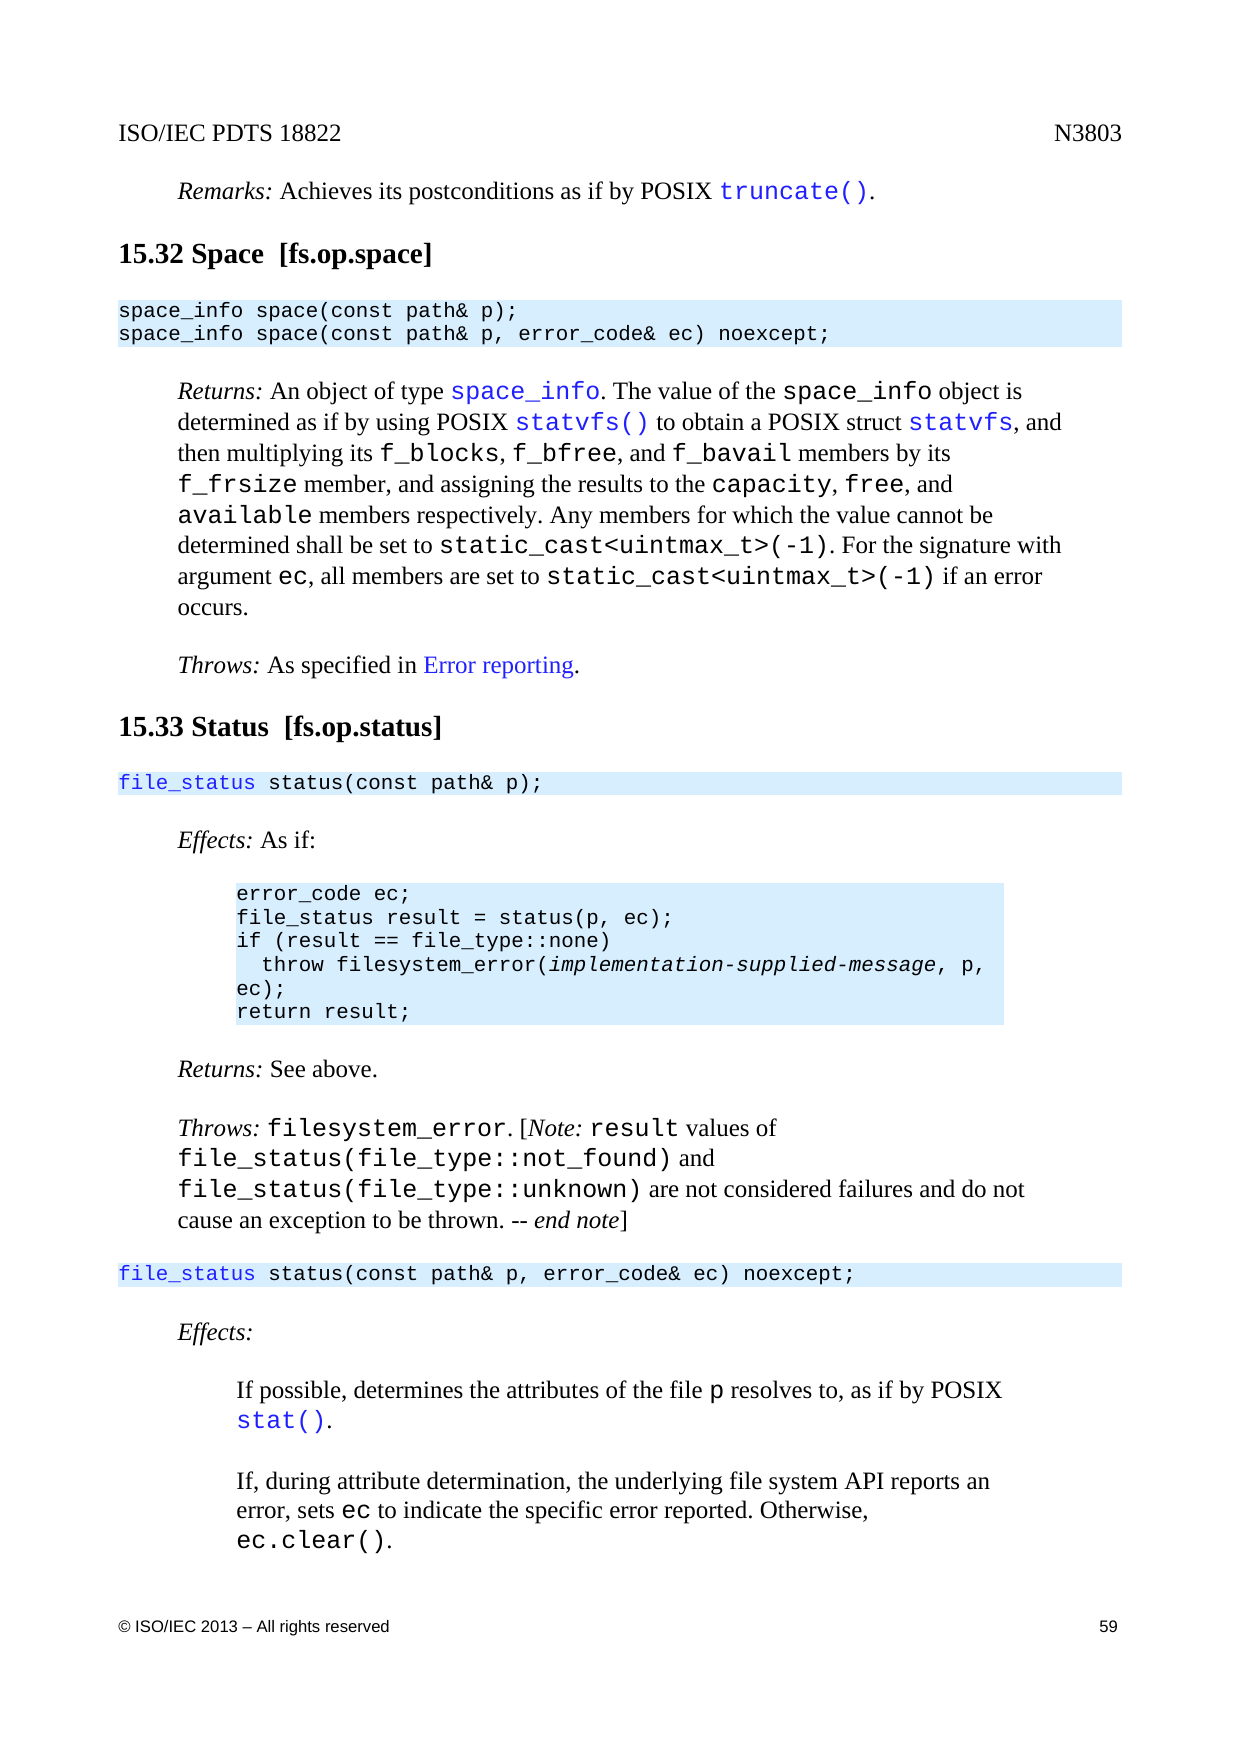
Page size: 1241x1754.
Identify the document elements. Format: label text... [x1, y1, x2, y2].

text Returns: An object of type space_info. The value of the space_info object is determined as if by using POSIX statvfs() to obtain a POSIX struct statvfs, and then multiplying its f_blocks, f_bfree, and f_bavail members by its f_frsize member, and assigning the results to the capacity, free, and available members respectively. Any members for which the value cannot be determined shall be set to static_cast<uintmax_t>(-1). For the signature with argument ec, all members are set to static_cast<uintmax_t>(-1) if an error occurs. [177, 376, 1063, 621]
subtitle 15.33 Status [fs.op.status] [118, 709, 1122, 742]
text file_status status(const path& p, error_code& ec) noexcept; [118, 1263, 1122, 1287]
text space_info space(const path& p, error_code& ec) noexcept; [118, 323, 1122, 347]
text If possible, determines the attributes of the file p resolves to, as if by POSIX stat(). [236, 1375, 1004, 1436]
text Effects: [177, 1317, 1063, 1345]
text file_status status(const path& p); [118, 772, 1122, 795]
text if (result == file_type::none) [236, 930, 1004, 954]
text Remarks: Achieves its postconditions as if by POSIX truncate(). [177, 176, 1063, 207]
text file_status result = status(p, ec); [236, 907, 1004, 930]
text return result; [236, 1001, 1004, 1025]
subtitle 15.32 Space [fs.op.space] [118, 237, 1122, 270]
text If, during attribute determination, the underlying file system API reports an error, sets ec to indicate the specific error reported. Otherwise, ec.clear(). [236, 1466, 1004, 1556]
text Returns: See above. [177, 1054, 1063, 1083]
text error_code ec; [236, 883, 1004, 907]
text space_info space(const path& p); [118, 300, 1122, 323]
text Throws: As specified in Error reporting. [177, 651, 1063, 679]
text Throws: filesystem_error. [Note: result values of file_status(file_type::not_found) and file_status(file_type::unknown) are not considered failures and do not cause an exception to be thrown. -- end note] [177, 1113, 1063, 1234]
text throw filesystem_error(implementation-supplied-message, p, ec); [236, 954, 1004, 1001]
text Effects: As if: [177, 825, 1063, 854]
